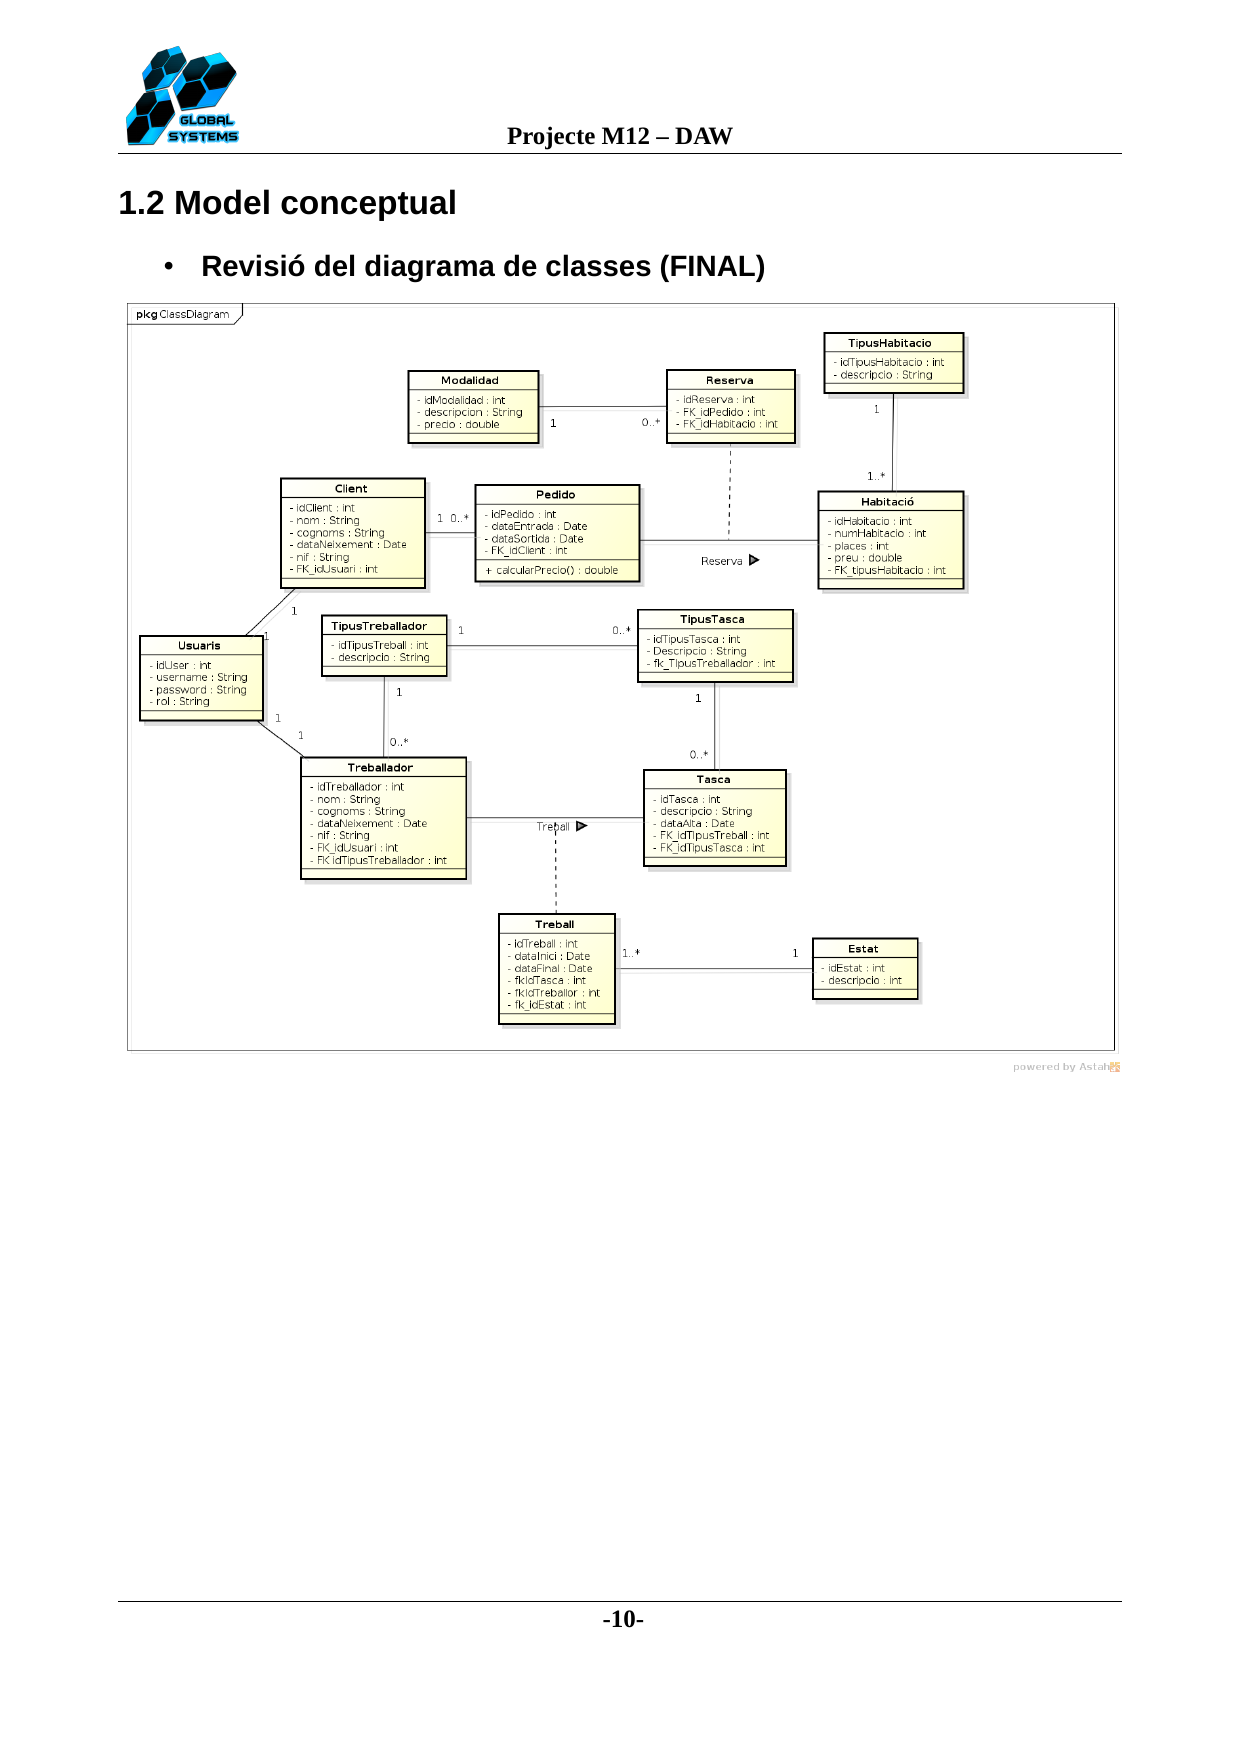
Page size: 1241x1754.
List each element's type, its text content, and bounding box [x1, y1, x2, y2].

subtitle 1.2 Model conceptual [118, 183, 1122, 222]
picture [118, 295, 1123, 1075]
picture [121, 20, 244, 165]
subtitle Revisió del diagrama de classes (FINAL) [163, 249, 1122, 282]
